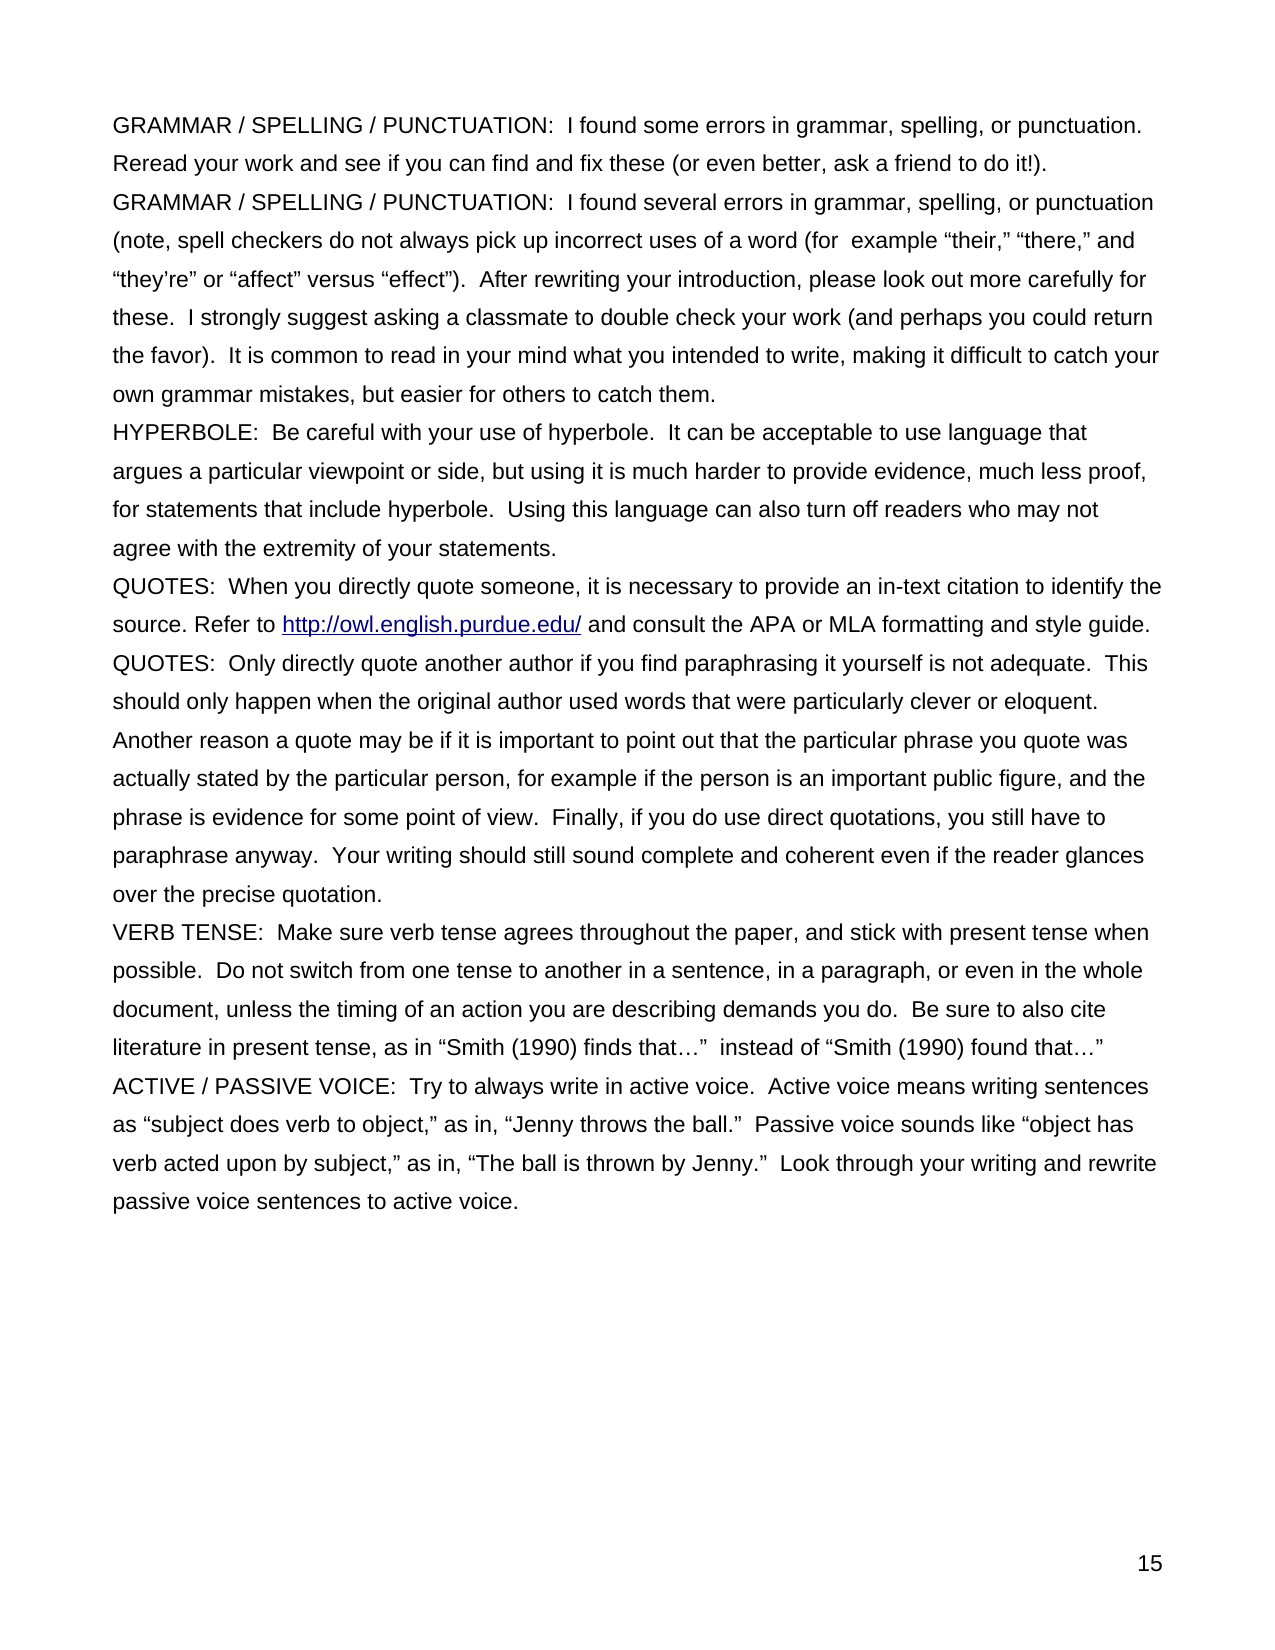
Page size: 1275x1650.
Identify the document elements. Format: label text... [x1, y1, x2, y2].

text QUOTES: Only directly quote another author if you find paraphrasing it yourself is not adequate. This should only happen when the original author used words that were particularly clever or eloquent. Another reason a quote may be if it is important to point out that the particular phrase you quote was actually stated by the particular person, for example if the person is an important public figure, and the phrase is evidence for some point of view. Finally, if you do use direct quotations, you still have to paraphrase anyway. Your writing should still sound complete and coherent even if the reader glances over the precise quotation. [112, 651, 1162, 907]
text VERB TENSE: Make sure verb tense agrees throughout the paper, and stick with present tense when possible. Do not switch from one tense to another in a sentence, in a paragraph, or even in the whole document, unless the timing of an action you are describing demands you do. Be sure to also cite literature in present tense, as in “Smith (1990) finds that…” instead of “Smith (1990) found that…” [112, 920, 1162, 1061]
text GRAMMAR / SPELLING / PUNCTUATION: I found several errors in grammar, spelling, or punctuation (note, spell checkers do not always pick up incorrect uses of a word (for example “their,” “there,” and “they’re” or “affect” versus “effect”). After rewriting your introduction, please look out more carefully for these. I strongly suggest asking a classmate to double check your work (and perhaps you could return the favor). It is common to read in your mind what you intended to write, making it difficult to catch your own grammar mistakes, but easier for others to catch them. [112, 189, 1162, 407]
text GRAMMAR / SPELLING / PUNCTUATION: I found some errors in grammar, spelling, or punctuation. Reread your work and see if you can find and fix these (or even better, ask a friend to do it!). [112, 112, 1162, 177]
text QUOTES: When you directly quote someone, it is necessary to provide an in-text citation to identify the source. Refer to http://owl.english.purdue.edu/ and consult the APA or MLA formatting and style guide. [112, 574, 1162, 638]
text HYPERBOLE: Be careful with your use of hyperbole. It can be acceptable to use language that argues a particular viewpoint or side, but using it is much harder to provide evidence, much less proof, for statements that include hyperbole. Using this language can also turn off readers who may not agree with the extremity of your statements. [112, 420, 1162, 561]
text ACTIVE / PASSIVE VOICE: Try to always write in active voice. Active voice means writing sentences as “subject does verb to object,” as in, “Jenny throws the ball.” Passive voice sounds like “object has verb acted upon by subject,” as in, “The ball is thrown by Jenny.” Look through your writing and rewrite passive voice sentences to active voice. [112, 1073, 1162, 1214]
